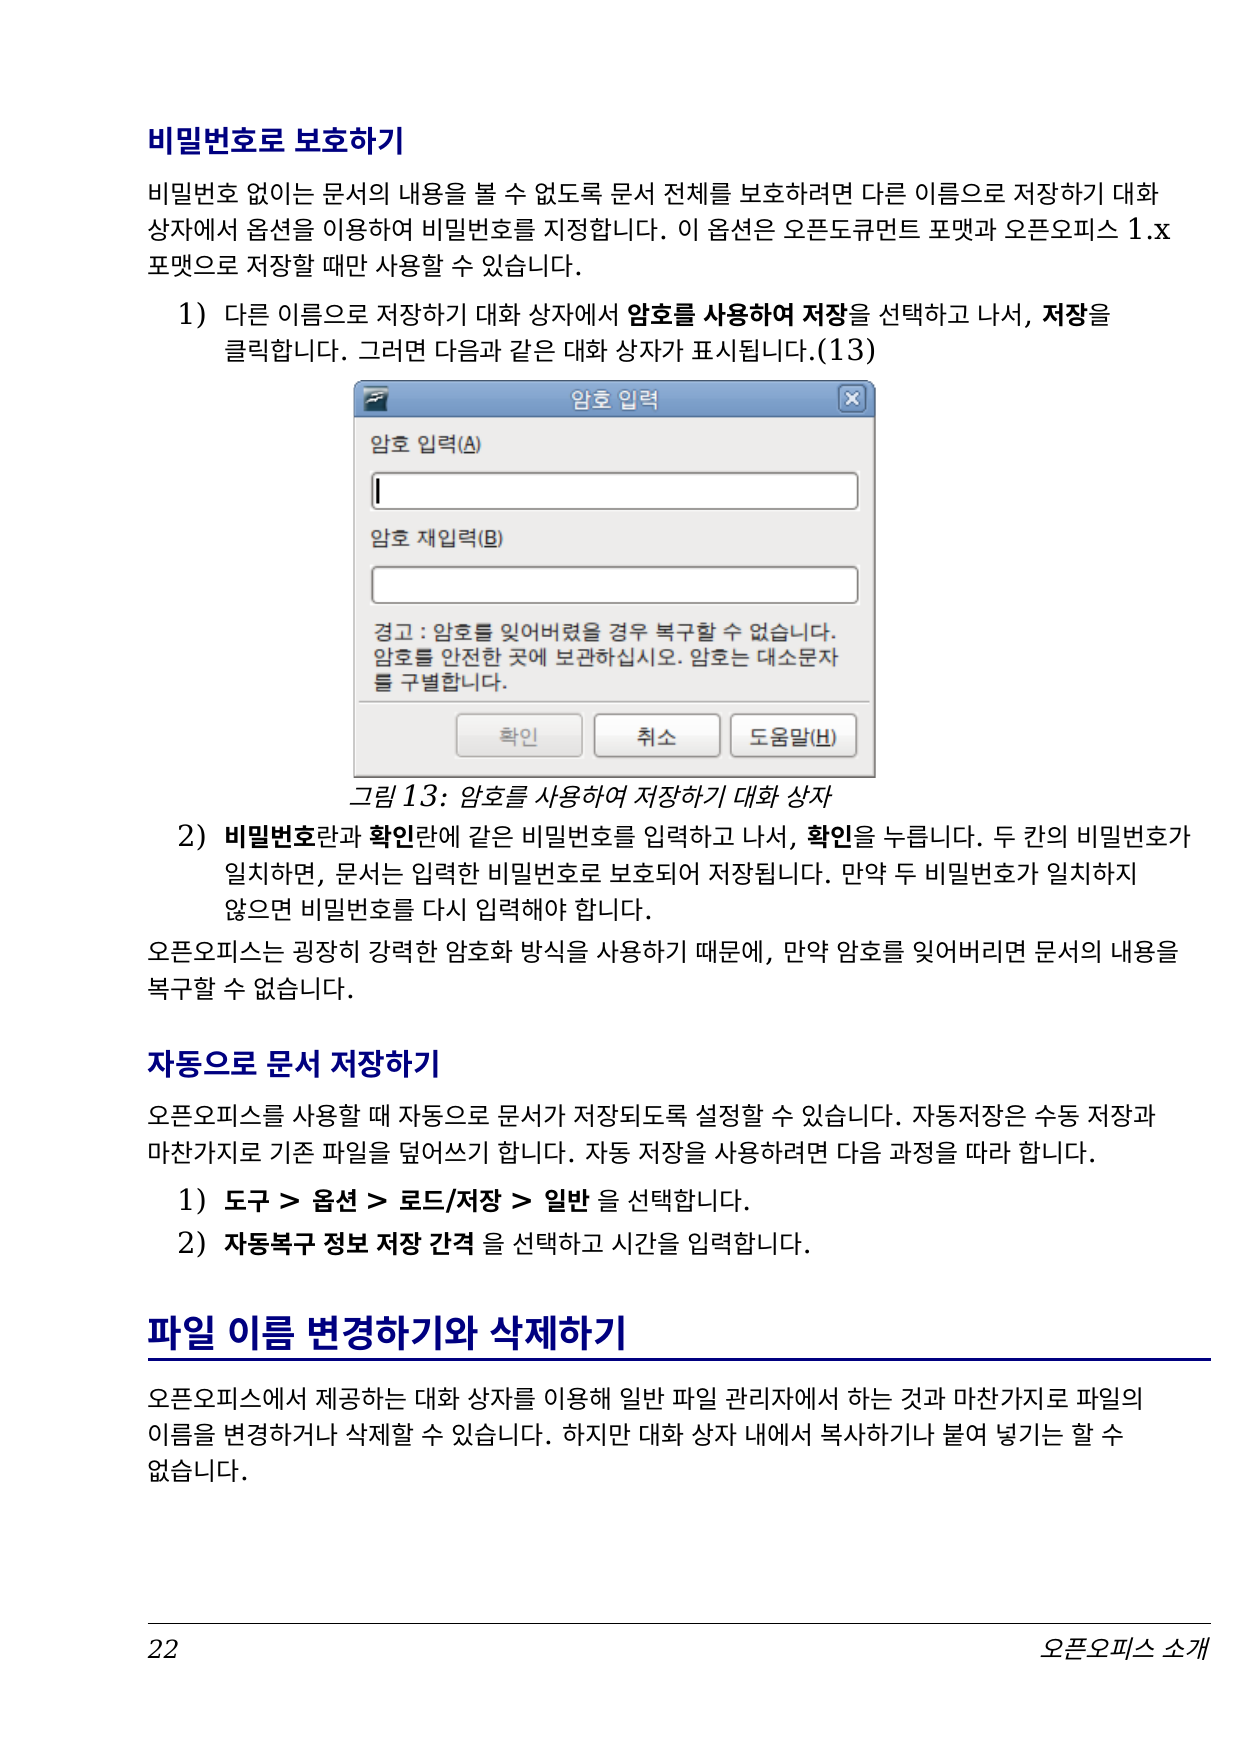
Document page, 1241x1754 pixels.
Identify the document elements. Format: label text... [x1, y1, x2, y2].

list 그림 13: 암호를 사용하여 저장하기 대화 상자 [348, 380, 881, 813]
list 자동복구 정보 저장 간격 을 선택하고 시간을 입력합니다. [207, 1224, 1211, 1261]
subtitle 파일 이름 변경하기와 삭제하기 [148, 1304, 1211, 1358]
subtitle 비밀번호로 보호하기 [148, 118, 1211, 162]
text 비밀번호 없이는 문서의 내용을 볼 수 없도록 문서 전체를 보호하려면 다른 이름으로 저장하기 대화 상자에서 옵션을 이용하여 비밀번호를 지정합니다. 이 옵션은 오픈도큐먼트 포맷과 오픈오피스 1.x 포맷으로 저장할 때만 사용할 수 있습니다. [148, 174, 1211, 283]
picture [353, 380, 876, 778]
list 다른 이름으로 저장하기 대화 상자에서 암호를 사용하여 저장을 선택하고 나서, 저장을 클릭합니다. 그러면 다음과 같은 대화 상자가 표시됩니다.(그림 13) [207, 295, 1211, 368]
text 오픈오피스는 굉장히 강력한 암호화 방식을 사용하기 때문에, 만약 암호를 잊어버리면 문서의 내용을 복구할 수 없습니다. [148, 933, 1211, 1005]
text 오픈오피스에서 제공하는 대화 상자를 이용해 일반 파일 관리자에서 하는 것과 마찬가지로 파일의 이름을 변경하거나 삭제할 수 있습니다. 하지만 대화 상자 내에서 복사하기나 붙여 넣기는 할 수 없습니다. [148, 1379, 1211, 1488]
list 도구 > 옵션 > 로드/저장 > 일반 을 선택합니다. [207, 1182, 1211, 1218]
list 비밀번호란과 확인란에 같은 비밀번호를 입력하고 나서, 확인을 누릅니다. 두 칸의 비밀번호가 일치하면, 문서는 입력한 비밀번호로 보호되어 저장됩니다. 만약 두 비밀번호가 일치하지 않으면 비밀번호를 다시 입력해야 합니다. [207, 374, 1211, 927]
subtitle 자동으로 문서 저장하기 [148, 1041, 1211, 1084]
text 오픈오피스를 사용할 때 자동으로 문서가 저장되도록 설정할 수 있습니다. 자동저장은 수동 저장과 마찬가지로 기존 파일을 덮어쓰기 합니다. 자동 저장을 사용하려면 다음 과정을 따라 합니다. [148, 1097, 1211, 1169]
